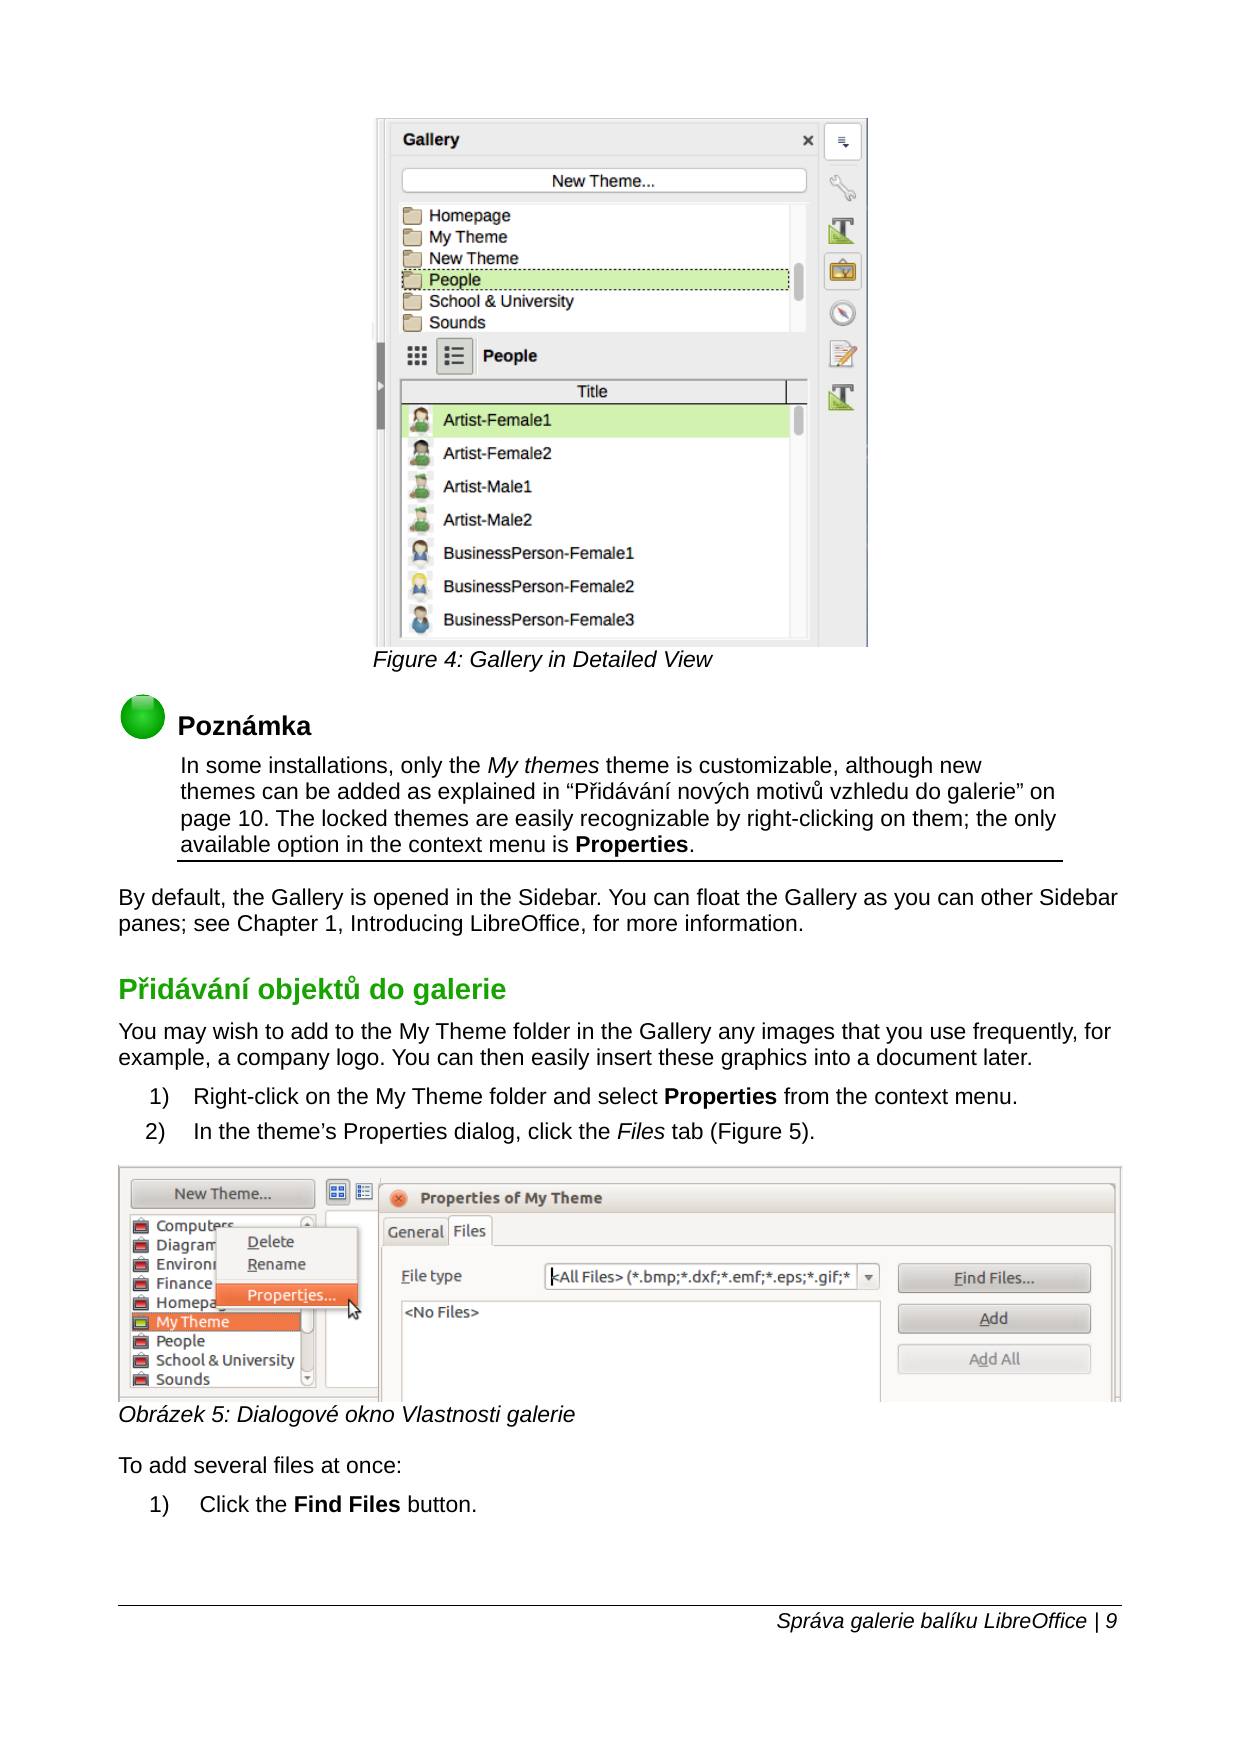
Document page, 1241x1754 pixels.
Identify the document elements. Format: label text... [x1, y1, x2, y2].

text By default, the Gallery is opened in the Sidebar. You can float the Gallery as you can other Sidebar panes; see Chapter 1, Introducing LibreOffice, for more information. [118, 883, 1122, 936]
picture [118, 1165, 1123, 1402]
list In the theme’s Properties dialog, click the Files tab (Figure 5). [165, 1118, 1122, 1144]
text To add several files at once: [118, 1452, 1122, 1478]
subtitle Přidávání objektů do galerie [118, 972, 1122, 1006]
subtitle Poznámka [118, 692, 1122, 741]
list Click the Find Files button. [169, 1491, 1122, 1517]
list Right-click on the My Theme folder and select Properties from the context menu. [169, 1083, 1122, 1109]
text You may wish to add to the My Theme folder in the Gallery any images that you use frequently, for example, a company logo. You can then easily insert these graphics into a document later. [118, 1018, 1122, 1070]
text In some installations, only the My themes theme is customizable, although new themes can be added as explained in “Adding a new theme to the Gallery” on page 10. The locked themes are easily recognizable by right-clicking on them; the only available option in the context menu is Properties. [177, 749, 1063, 860]
text Obrázek 5: Dialogové okno Vlastnosti galerie [118, 1402, 1122, 1428]
picture [372, 118, 868, 647]
text Figure 4: Gallery in Detailed View [373, 647, 868, 672]
